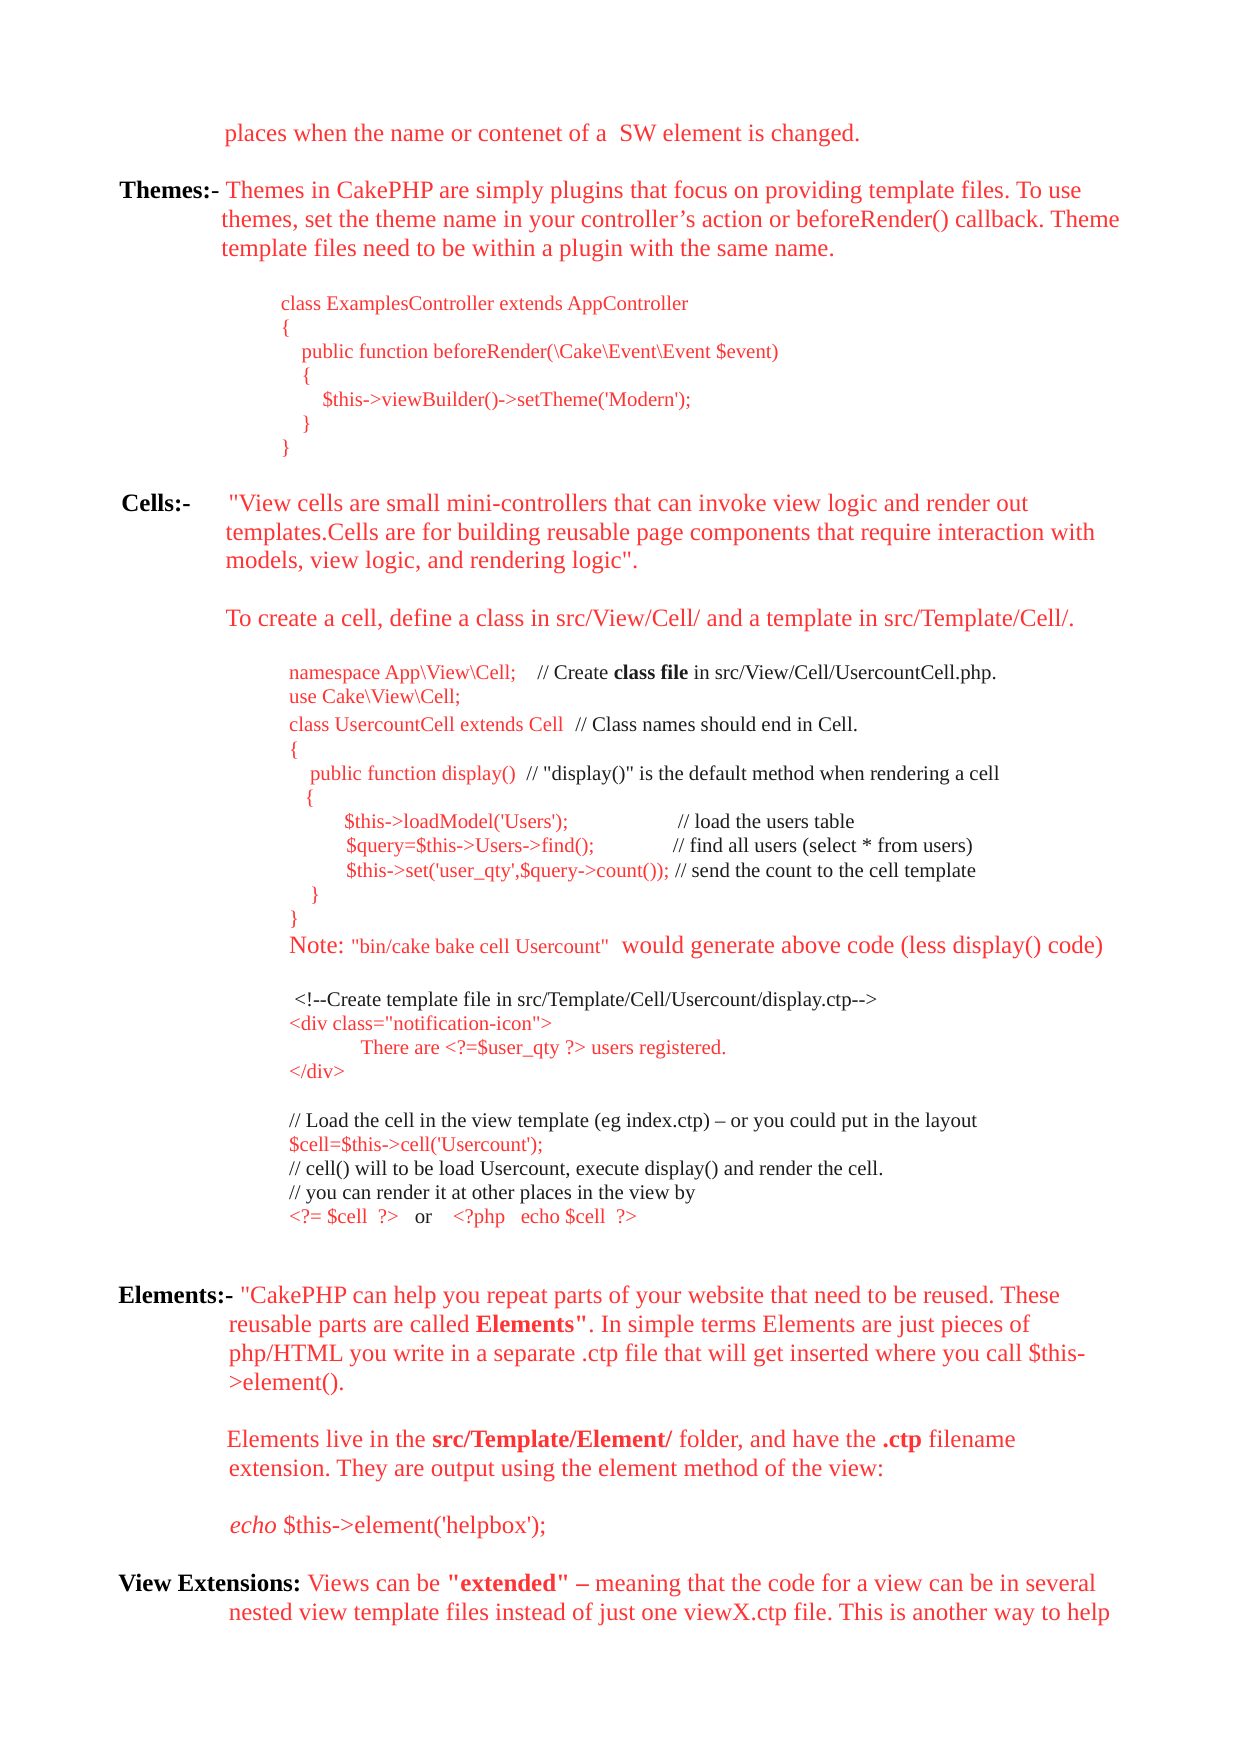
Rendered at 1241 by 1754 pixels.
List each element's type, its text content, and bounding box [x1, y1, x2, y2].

text Elements live in the src/Template/Element/ folder, and have the .ctp filename extension. They are output using the element method of the view: [226, 1424, 1122, 1482]
text </div> [287, 1059, 1122, 1083]
text namespace App\View\Cell; // Create class file in src/View/Cell/UsercountCell.php. [287, 660, 1122, 684]
text <div class="notification-icon"> [287, 1011, 1122, 1035]
text } [287, 882, 1122, 906]
text { [287, 737, 1122, 761]
text { [281, 363, 1122, 387]
text <!--Create template file in src/Template/Cell/Usercount/display.ctp--> [287, 987, 1122, 1011]
text Note: "bin/cake bake cell Usercount" would generate above code (less display() code) [287, 930, 1122, 958]
text $this->viewBuilder()->setTheme('Modern'); [281, 387, 1122, 411]
text // Load the cell in the view template (eg index.ctp) – or you could put in the layout [287, 1107, 1122, 1132]
text echo $this->element('helpbox'); [228, 1511, 1122, 1539]
text class ExamplesController extends AppController [281, 291, 1122, 315]
text places when the name or contenet of a SW element is changed. [119, 118, 1122, 147]
text Elements:- "CakePHP can help you repeat parts of your website that need to be reused. These reusable parts are called Elements". In simple terms Elements are just pieces of php/HTML you write in a separate .ctp file that will get inserted where you call $this->element(). [118, 1281, 1122, 1396]
text $cell=$this->cell('Usercount'); [287, 1132, 1122, 1156]
text use Cake\View\Cell; [287, 684, 1122, 708]
text } [287, 906, 1122, 930]
text } [281, 435, 1122, 459]
text $query=$this->Users->find(); // find all users (select * from users) [287, 833, 1122, 857]
text class UsercountCell extends Cell // Class names should end in Cell. [287, 708, 1122, 737]
text To create a cell, define a class in src/View/Cell/ and a template in src/Template/Cell/. [225, 603, 1122, 632]
text public function beforeRender(\Cake\Event\Event $event) [281, 339, 1122, 363]
text } [281, 411, 1122, 435]
text { [281, 315, 1122, 339]
text Cells:- "View cells are small mini-controllers that can invoke view logic and render out templates.Cells are for building reusable page components that require interaction with models, view logic, and rendering logic". [121, 488, 1122, 574]
text public function display() // "display()" is the default method when rendering a cell [287, 761, 1122, 785]
text There are <?=$user_qty ?> users registered. [287, 1035, 1122, 1059]
text Themes:- Themes in CakePHP are simply plugins that focus on providing template files. To use themes, set the theme name in your controller’s action or beforeRender() callback. Theme template files need to be within a plugin with the same name. [119, 176, 1122, 262]
text $this->loadModel('Users'); // load the users table [287, 809, 1122, 833]
text View Extensions: Views can be "extended" – meaning that the code for a view can be in several nested view template files instead of just one viewX.ctp file. This is another way to help [118, 1568, 1122, 1626]
text // cell() will to be load Usercount, execute display() and render the cell. [287, 1156, 1122, 1180]
text { [287, 785, 1122, 809]
text $this->set('user_qty',$query->count()); // send the count to the cell template [287, 857, 1122, 882]
text <?= $cell ?> or <?php echo $cell ?> [287, 1204, 1122, 1228]
text // you can render it at other places in the view by [287, 1180, 1122, 1204]
